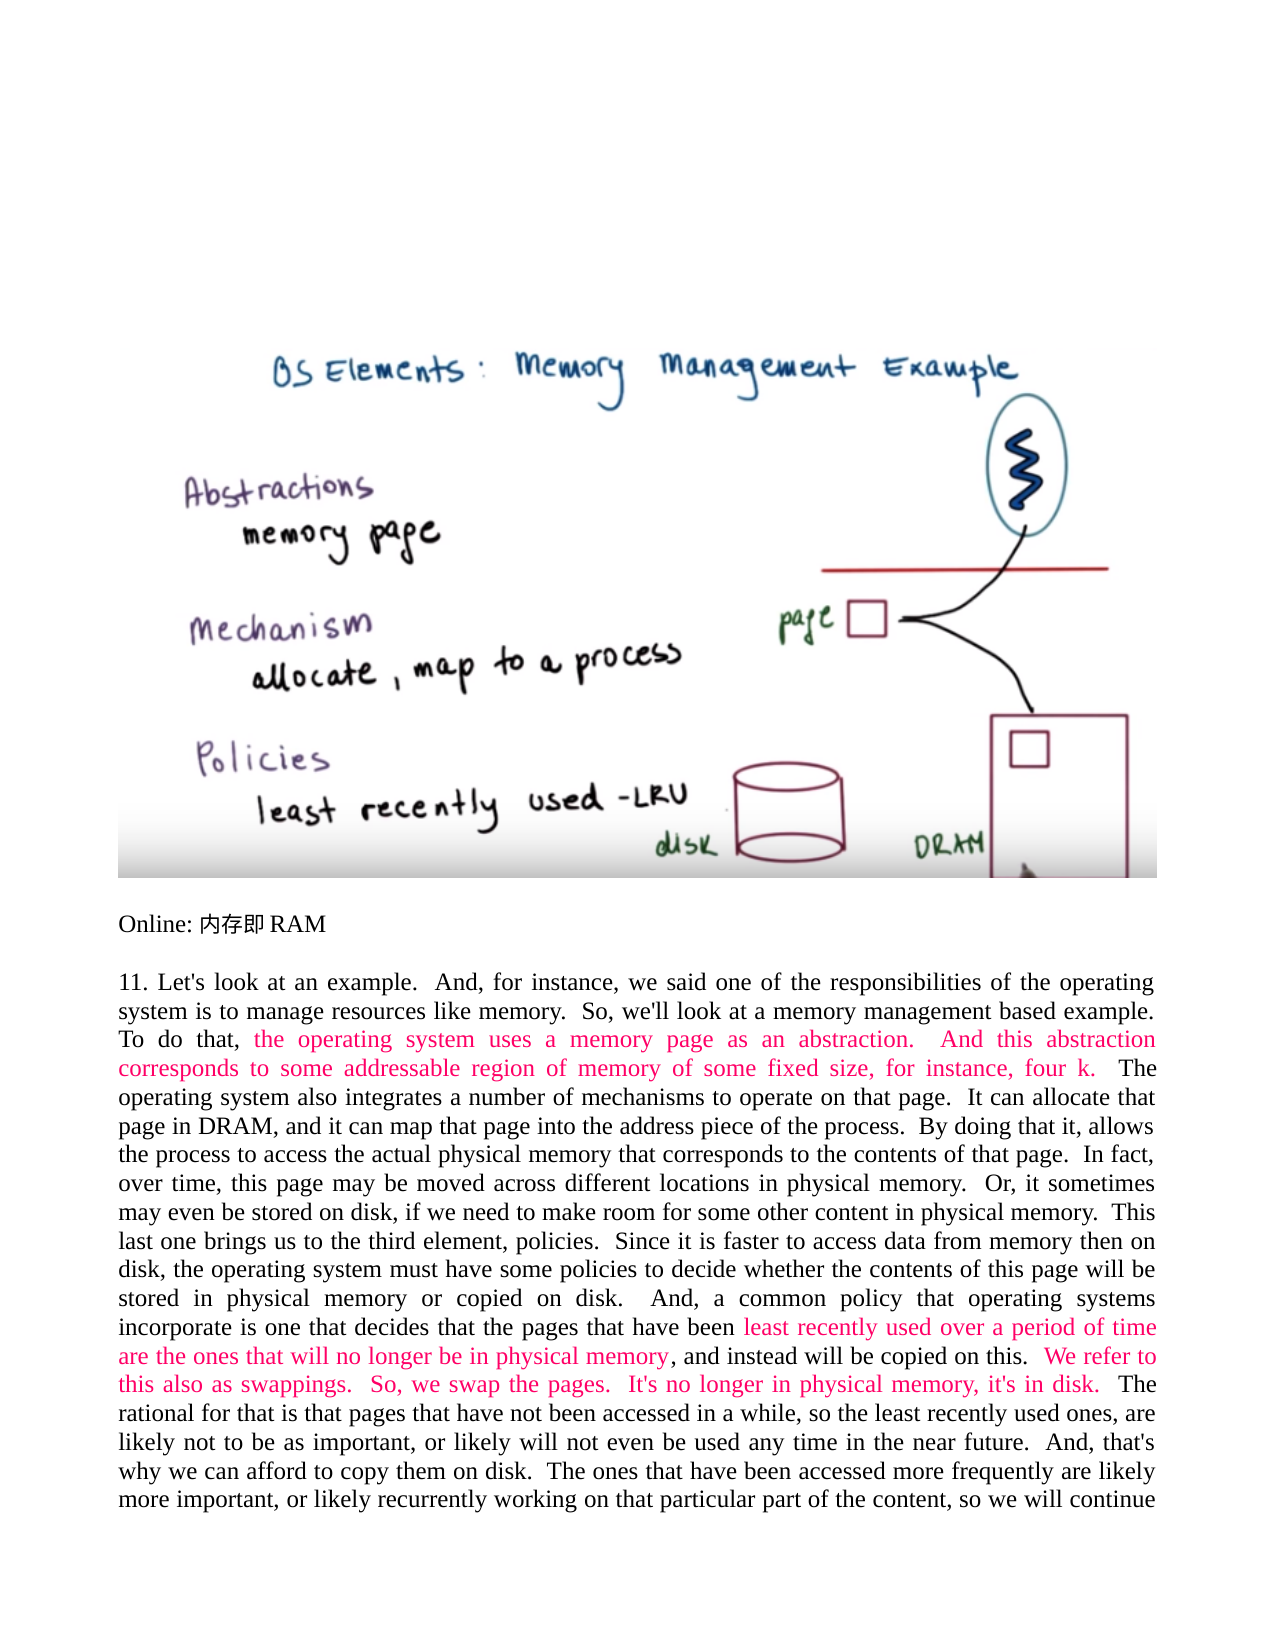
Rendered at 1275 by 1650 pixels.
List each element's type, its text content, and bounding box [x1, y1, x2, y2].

text Online: 内存即RAM [118, 907, 1157, 938]
text 11. Let's look at an example. And, for instance, we said one of the responsibilities of the operating system is to manage resources like memory. So, we'll look at a memory management based example. To do that, the operating system uses a memory page as an abstraction. And this abstraction corresponds to some addressable region of memory of some fixed size, for instance, four k. The operating system also integrates a number of mechanisms to operate on that page. It can allocate that page in DRAM, and it can map that page into the address piece of the process. By doing that it, allows the process to access the actual physical memory that corresponds to the contents of that page. In fact, over time, this page may be moved across different locations in physical memory. Or, it sometimes may even be stored on disk, if we need to make room for some other content in physical memory. This last one brings us to the third element, policies. Since it is faster to access data from memory then on disk, the operating system must have some policies to decide whether the contents of this page will be stored in physical memory or copied on disk. And, a common policy that operating systems incorporate is one that decides that the pages that have been least recently used over a period of time are the ones that will no longer be in physical memory, and instead will be copied on this. We refer to this also as swappings. So, we swap the pages. It's no longer in physical memory, it's in disk. The rational for that is that pages that have not been accessed in a while, so the least recently used ones, are likely not to be as important, or likely will not even be used any time in the near future. And, that's why we can afford to copy them on disk. The ones that have been accessed more frequently are likely more important, or likely recurrently working on that particular part of the content, so we will continue [118, 967, 1157, 1513]
picture [118, 348, 1157, 878]
